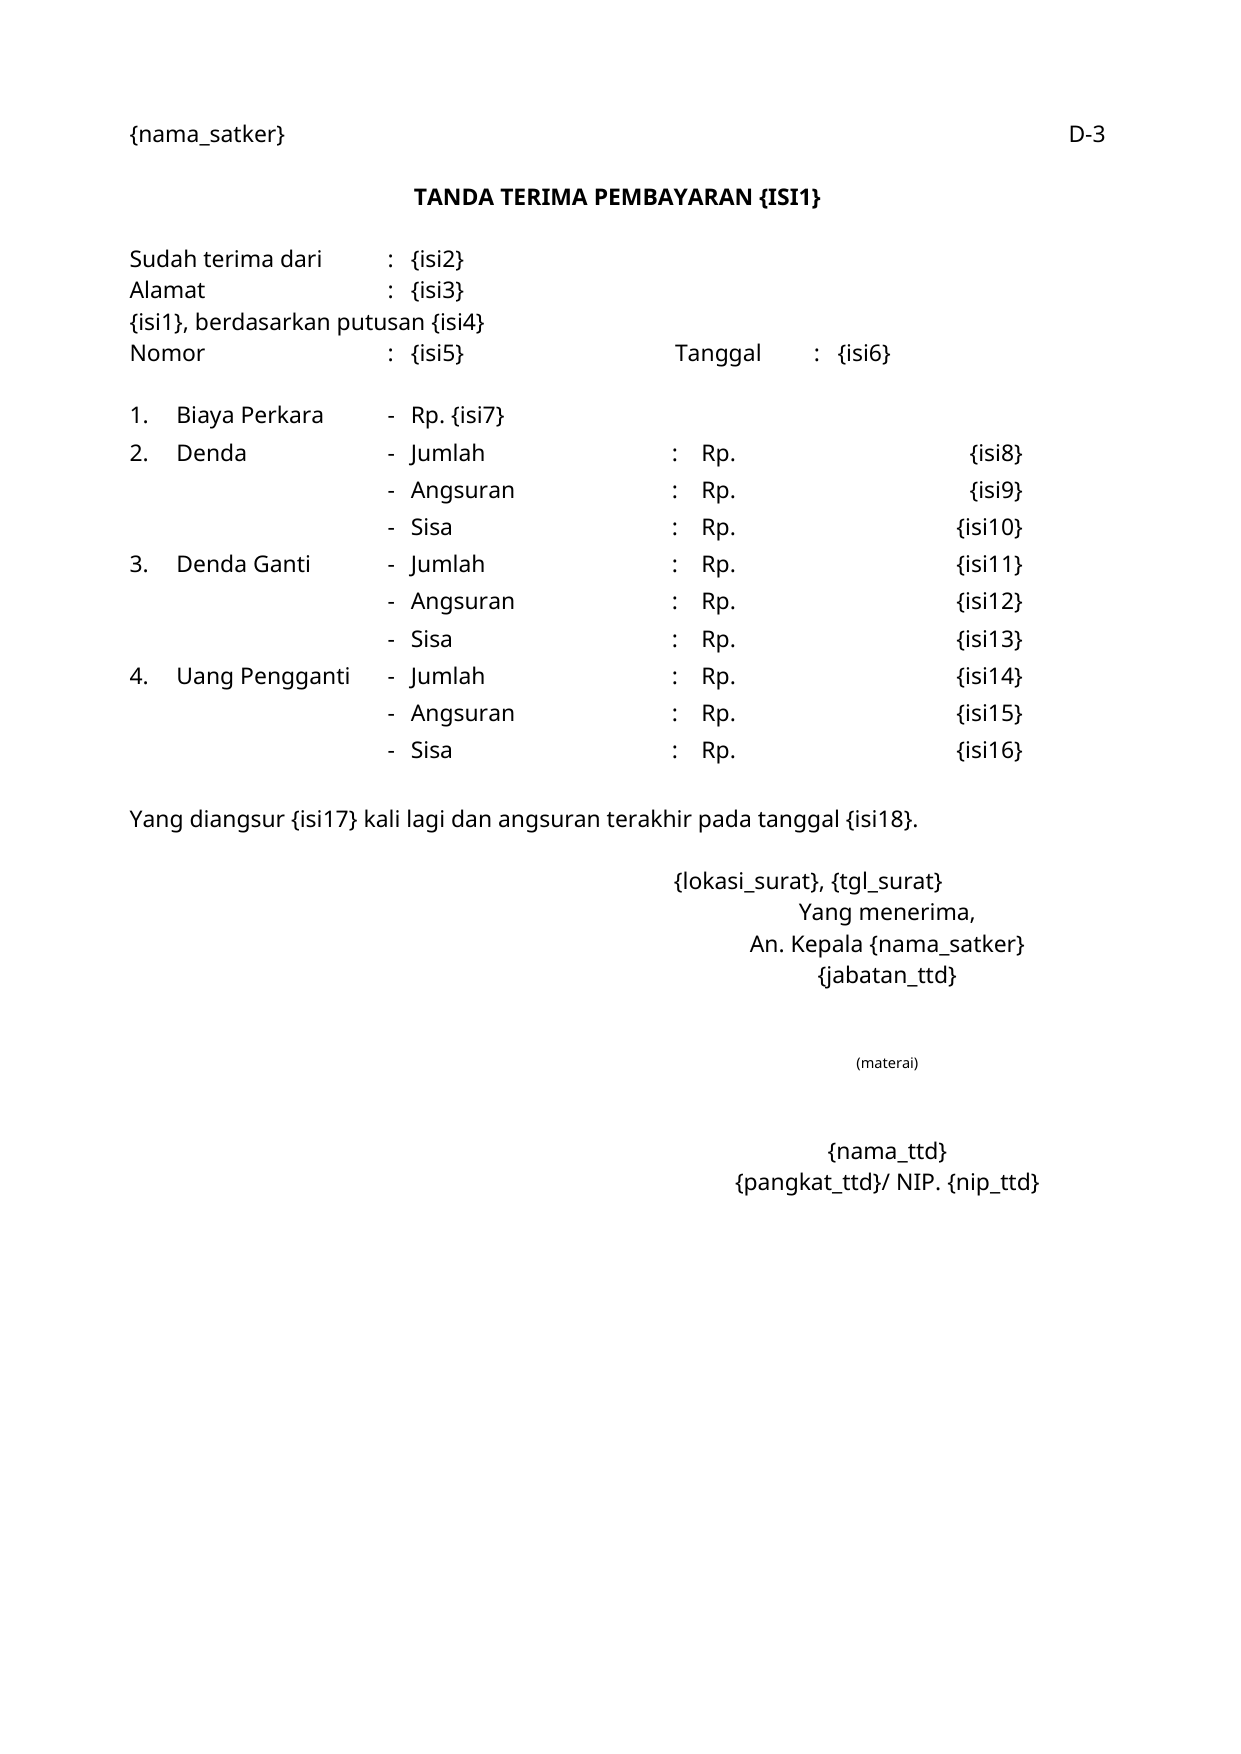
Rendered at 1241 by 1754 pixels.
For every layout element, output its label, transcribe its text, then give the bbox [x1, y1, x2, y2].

table_cell Alamat [118, 274, 376, 306]
table_cell : [660, 697, 690, 734]
table_cell {pangkat_ttd}/ NIP. {nip_ttd} [663, 1166, 1112, 1197]
table_cell {isi14} [748, 660, 1034, 697]
table_cell [1034, 548, 1117, 585]
table_cell 1. [118, 399, 165, 437]
table_cell Rp. [690, 623, 748, 660]
table_cell 2. [118, 437, 165, 548]
table_cell [690, 399, 1117, 437]
table_cell : [660, 623, 690, 660]
table_cell : [660, 437, 690, 474]
table_cell - [376, 734, 399, 771]
table_cell - [376, 511, 399, 548]
table_cell Sisa [399, 734, 660, 771]
table_cell [660, 399, 690, 437]
table_cell : [376, 337, 399, 368]
table_cell - [376, 548, 399, 585]
table_cell Angsuran [399, 474, 660, 511]
table_cell {isi16} [748, 734, 1034, 771]
table_header {nama_satker} [118, 118, 676, 149]
table_cell Rp. [690, 474, 748, 511]
table_cell - [376, 437, 399, 474]
table_cell {isi11} [748, 548, 1034, 585]
table_cell - [376, 697, 399, 734]
table_cell Angsuran [399, 585, 660, 622]
table_cell {isi13} [748, 623, 1034, 660]
table_cell {isi6} [826, 337, 1117, 368]
table_cell Rp. [690, 697, 748, 734]
table_cell [1034, 623, 1117, 660]
table_cell - [376, 399, 399, 437]
table_cell Uang Pengganti [165, 660, 376, 771]
table_cell : [660, 474, 690, 511]
table_cell : [803, 337, 826, 368]
table_cell Yang diangsur {isi17} kali lagi dan angsuran terakhir pada tanggal {isi18}. [118, 771, 1117, 865]
table_cell {isi5} [399, 337, 663, 368]
table_cell : [660, 585, 690, 622]
table_cell {jabatan_ttd} [663, 959, 1112, 990]
table_cell : [660, 511, 690, 548]
table_cell {isi8} [748, 437, 1034, 474]
table_cell Biaya Perkara [165, 399, 376, 437]
table_cell [1034, 474, 1117, 511]
table_header {lokasi_surat}, {tgl_surat} [663, 865, 1112, 896]
table_cell Sudah terima dari [118, 243, 376, 274]
table_cell Yang menerima, [663, 896, 1112, 927]
table_cell [118, 368, 1117, 399]
table_cell Rp. [690, 511, 748, 548]
table_cell Rp. [690, 660, 748, 697]
table_cell : [376, 243, 399, 274]
table_cell Denda [165, 437, 376, 548]
table_cell [118, 212, 1117, 243]
table_cell Rp. {isi7} [399, 399, 660, 437]
table_cell [1034, 585, 1117, 622]
table_cell 3. [118, 548, 165, 660]
table_cell Jumlah [399, 660, 660, 697]
table_cell Nomor [118, 337, 376, 368]
table_cell : [660, 734, 690, 771]
table_cell {isi15} [748, 697, 1034, 734]
table_cell {isi2} [399, 243, 1117, 274]
table_cell Rp. [690, 585, 748, 622]
table_cell - [376, 660, 399, 697]
table_cell [118, 865, 1117, 1229]
table_cell : [660, 660, 690, 697]
table_cell Sisa [399, 623, 660, 660]
table_cell Tanggal [664, 337, 802, 368]
table_cell [1034, 511, 1117, 548]
table_cell - [376, 623, 399, 660]
table_cell TANDA TERIMA PEMBAYARAN {ISI1} [118, 181, 1117, 212]
table_cell Sisa [399, 511, 660, 548]
table_cell Denda Ganti [165, 548, 376, 660]
table_cell An. Kepala {nama_satker} [663, 928, 1112, 959]
table_cell {isi1}, berdasarkan putusan {isi4} [118, 306, 1117, 337]
table_cell [118, 149, 1117, 181]
table_cell Rp. [690, 437, 748, 474]
table_cell [1034, 437, 1117, 474]
table_cell Angsuran [399, 697, 660, 734]
table_cell [1034, 734, 1117, 771]
table_cell [1034, 660, 1117, 697]
table_cell Jumlah [399, 548, 660, 585]
table_cell {isi9} [748, 474, 1034, 511]
table_cell 4. [118, 660, 165, 771]
table_cell Jumlah [399, 437, 660, 474]
table_cell {isi12} [748, 585, 1034, 622]
table_header D-3 [676, 118, 1117, 149]
table_cell [1034, 697, 1117, 734]
table_cell - [376, 585, 399, 622]
table_cell Rp. [690, 734, 748, 771]
table_cell - [376, 474, 399, 511]
table_cell (materai) {nama_ttd} [663, 990, 1112, 1166]
table_cell {isi10} [748, 511, 1034, 548]
table_cell : [376, 274, 399, 306]
table_cell Rp. [690, 548, 748, 585]
table_cell {isi3} [399, 274, 1117, 306]
table_cell : [660, 548, 690, 585]
